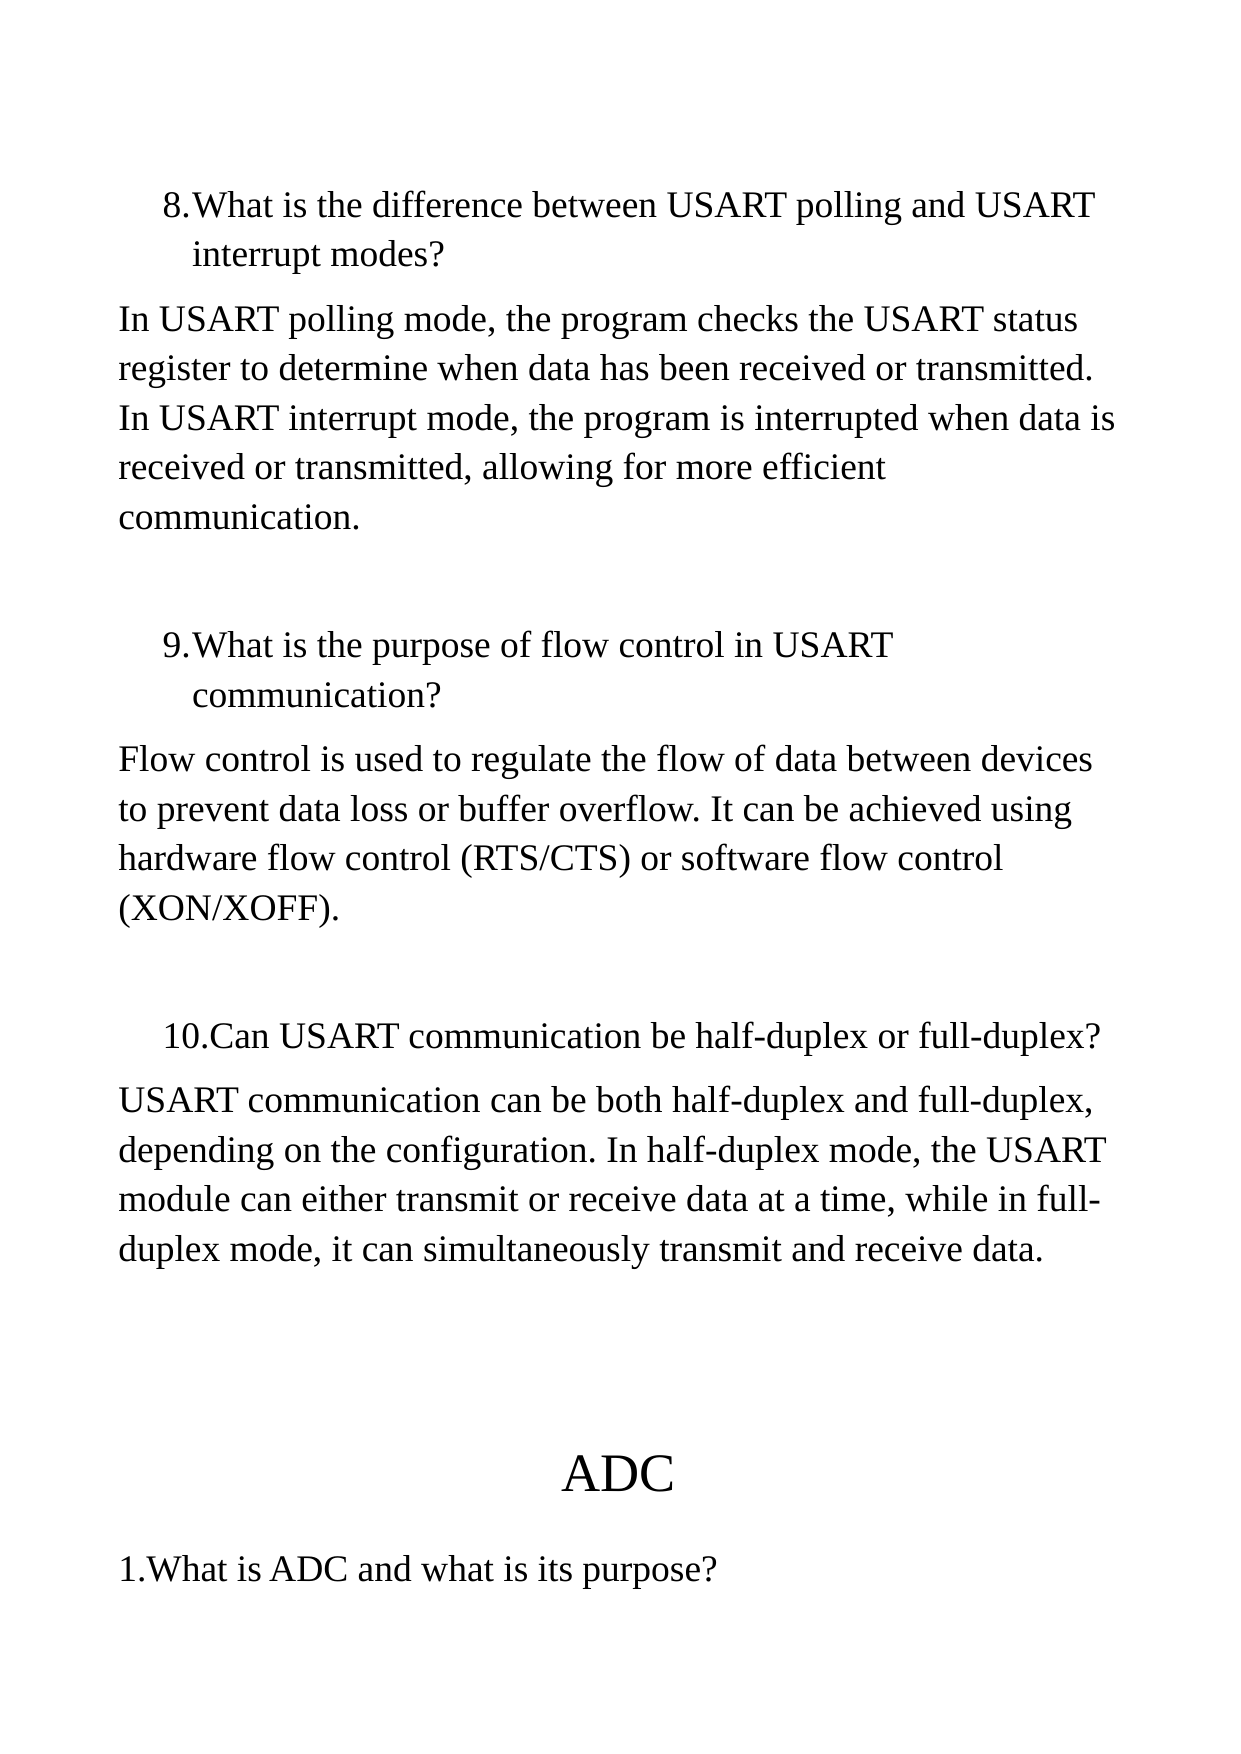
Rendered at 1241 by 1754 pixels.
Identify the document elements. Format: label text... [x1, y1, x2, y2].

list What is the difference between USART polling and USART interrupt modes? [162, 182, 1122, 275]
text 1.What is ADC and what is its purpose? [118, 1546, 1122, 1589]
text In USART polling mode, the program checks the USART status register to determine when data has been received or transmitted. In USART interrupt mode, the program is interrupted when data is received or transmitted, allowing for more efficient communication. [118, 296, 1122, 537]
list What is the purpose of flow control in USART communication? [162, 623, 1122, 715]
text USART communication can be both half-duplex and full-duplex, depending on the configuration. In half-duplex mode, the USART module can either transmit or receive data at a time, while in full-duplex mode, it can simultaneously transmit and receive data. [118, 1078, 1122, 1269]
text Flow control is used to regulate the flow of data between devices to prevent data loss or buffer overflow. It can be achieved using hardware flow control (RTS/CTS) or software flow control (XON/XOFF). [118, 736, 1122, 928]
list Can USART communication be half-duplex or full-duplex? [162, 1013, 1122, 1057]
text ADC [118, 1441, 1122, 1503]
